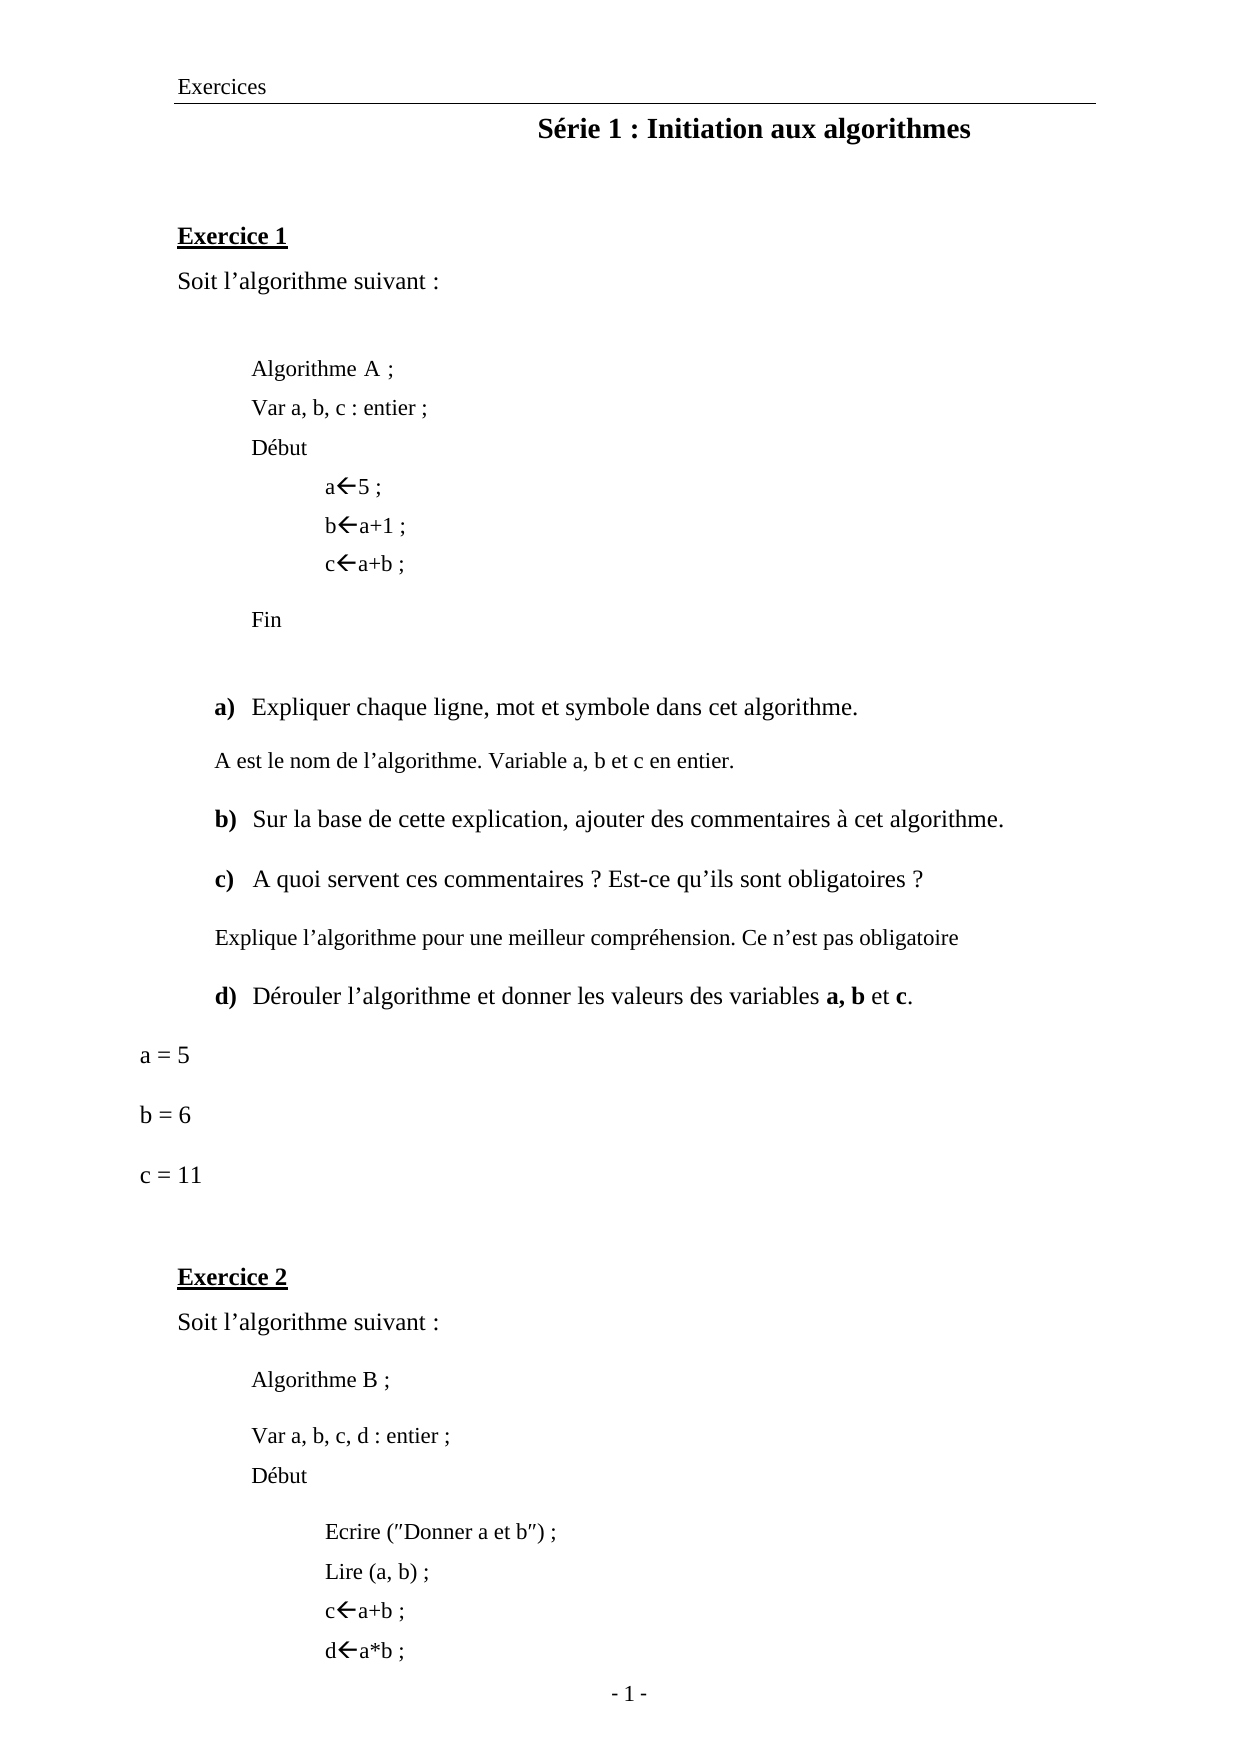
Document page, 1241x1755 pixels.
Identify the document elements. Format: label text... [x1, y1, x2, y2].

text A est le nom de l’algorithme. Variable a, b et c en entier. [214, 747, 1155, 773]
list b = 6 [139, 1100, 1155, 1129]
text Algorithme B ; [251, 1366, 1155, 1393]
text Var a, b, c, d : entier ; Début [251, 1423, 453, 1488]
text Exercice 2 [177, 1262, 1155, 1291]
list c = 11 [139, 1160, 1155, 1188]
list a = 5 [139, 1041, 1155, 1069]
text Ecrire (″Donner a et b″) ; Lire (a, b) ; [325, 1518, 559, 1584]
list Expliquer chaque ligne, mot et symbole dans cet algorithme. [214, 692, 1155, 721]
text Explique l’algorithme pour une meilleur compréhension. Ce n’est pas obligatoire [214, 924, 1155, 950]
list Dérouler l’algorithme et donner les valeurs des variables a, b et c. [214, 981, 1155, 1010]
text Soit l’algorithme suivant : [177, 266, 1155, 295]
list Sur la base de cette explication, ajouter des commentaires à cet algorithme. [214, 804, 1155, 833]
text a5 ; ba+1 ; ca+b ; [325, 473, 407, 577]
subtitle Série 1 : Initiation aux algorithmes [353, 111, 1155, 145]
text Fin [251, 606, 1155, 632]
text Algorithme A ; Var a, b, c : entier ; Début [251, 355, 428, 460]
text Exercice 1 [177, 221, 1155, 250]
text ca+b ; da*b ; [325, 1597, 456, 1663]
text Soit l’algorithme suivant : [177, 1307, 1155, 1336]
list A quoi servent ces commentaires ? Est-ce qu’ils sont obligatoires ? [214, 864, 1155, 893]
